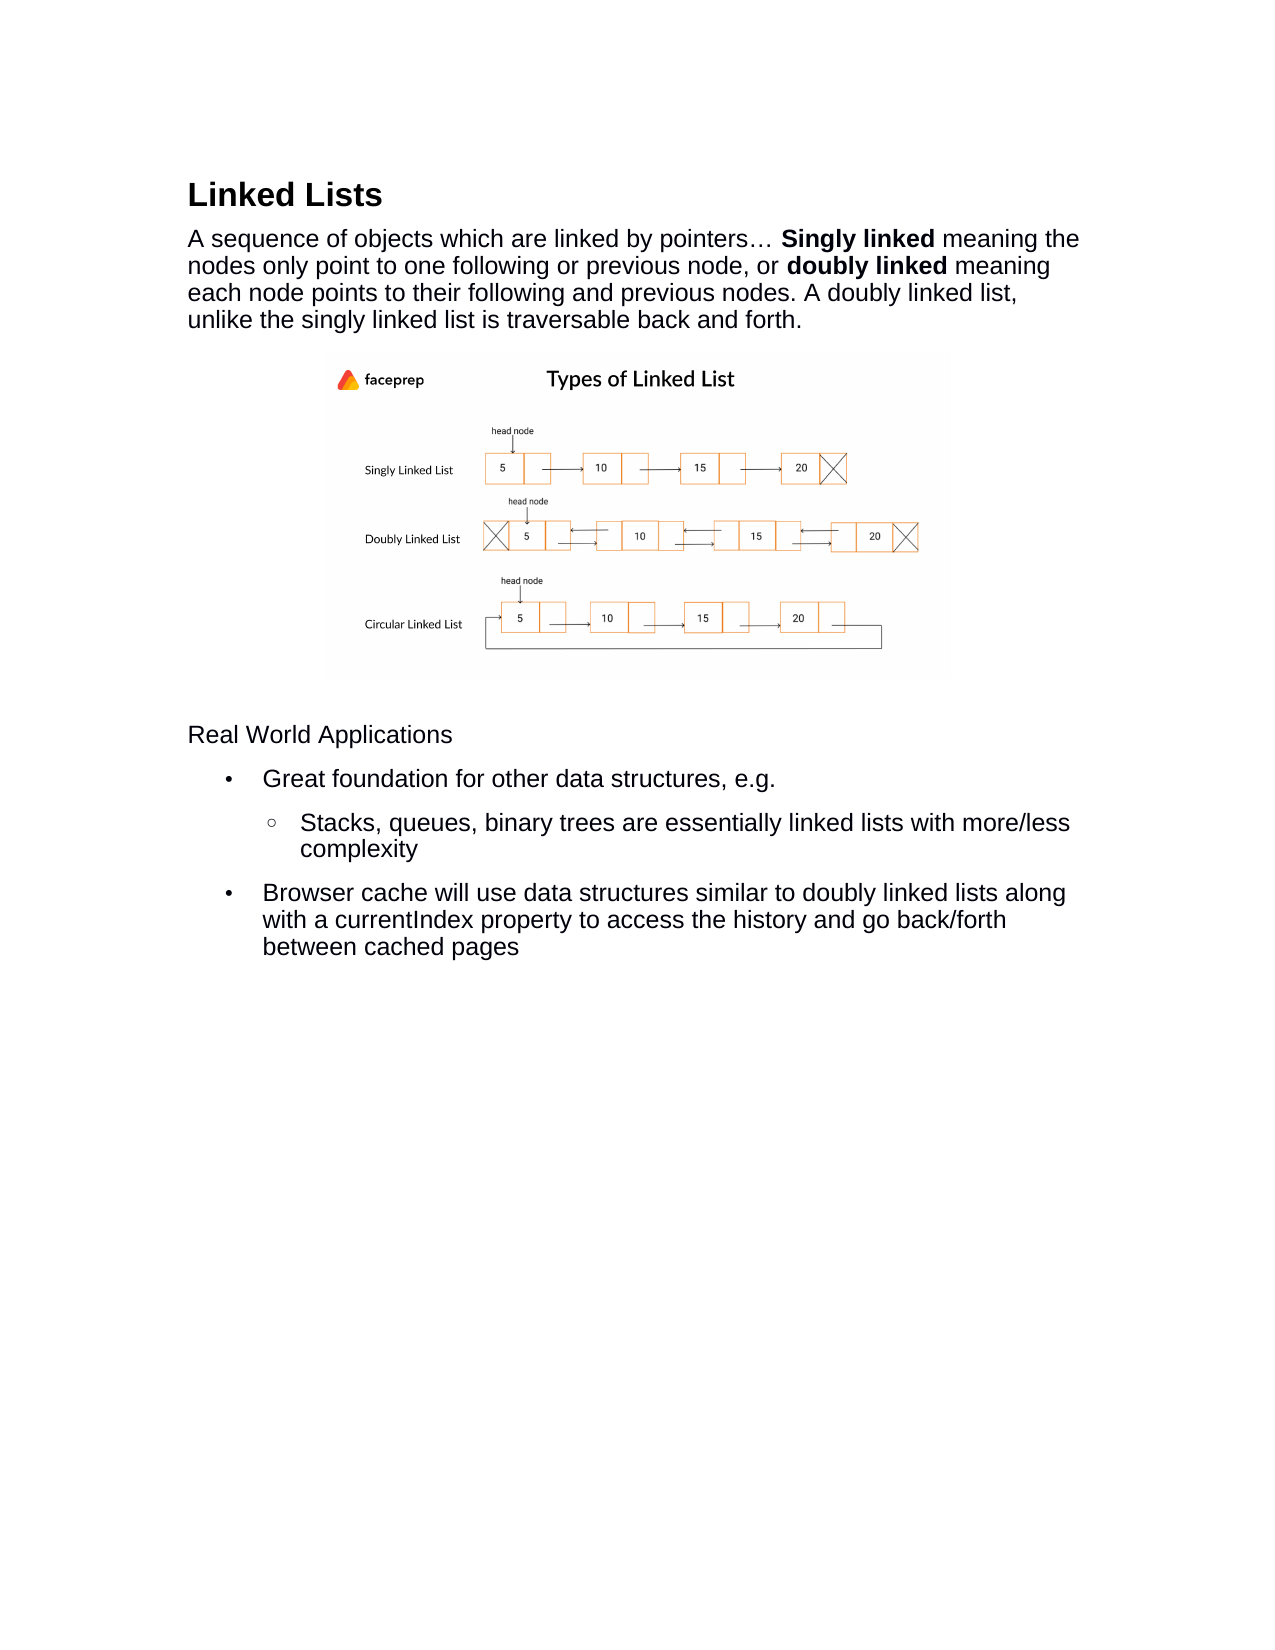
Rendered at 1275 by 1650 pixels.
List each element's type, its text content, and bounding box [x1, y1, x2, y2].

list Browser cache will use data structures similar to doubly linked lists along with a currentIndex property to access the history and go back/forth between cached pages [225, 880, 1087, 961]
subtitle Linked Lists [187, 175, 1087, 214]
text Real World Applications [187, 722, 1087, 749]
list Stacks, queues, binary trees are essentially linked lists with more/less complexity [262, 809, 1087, 863]
text A sequence of objects which are linked by pointers… Singly linked meaning the nodes only point to one following or previous node, or doubly linked meaning each node points to their following and previous nodes. A doubly linked list, unlike the singly linked list is traversable back and forth. [187, 226, 1087, 334]
list Great foundation for other data structures, e.g. [225, 766, 1087, 793]
picture [325, 350, 950, 679]
